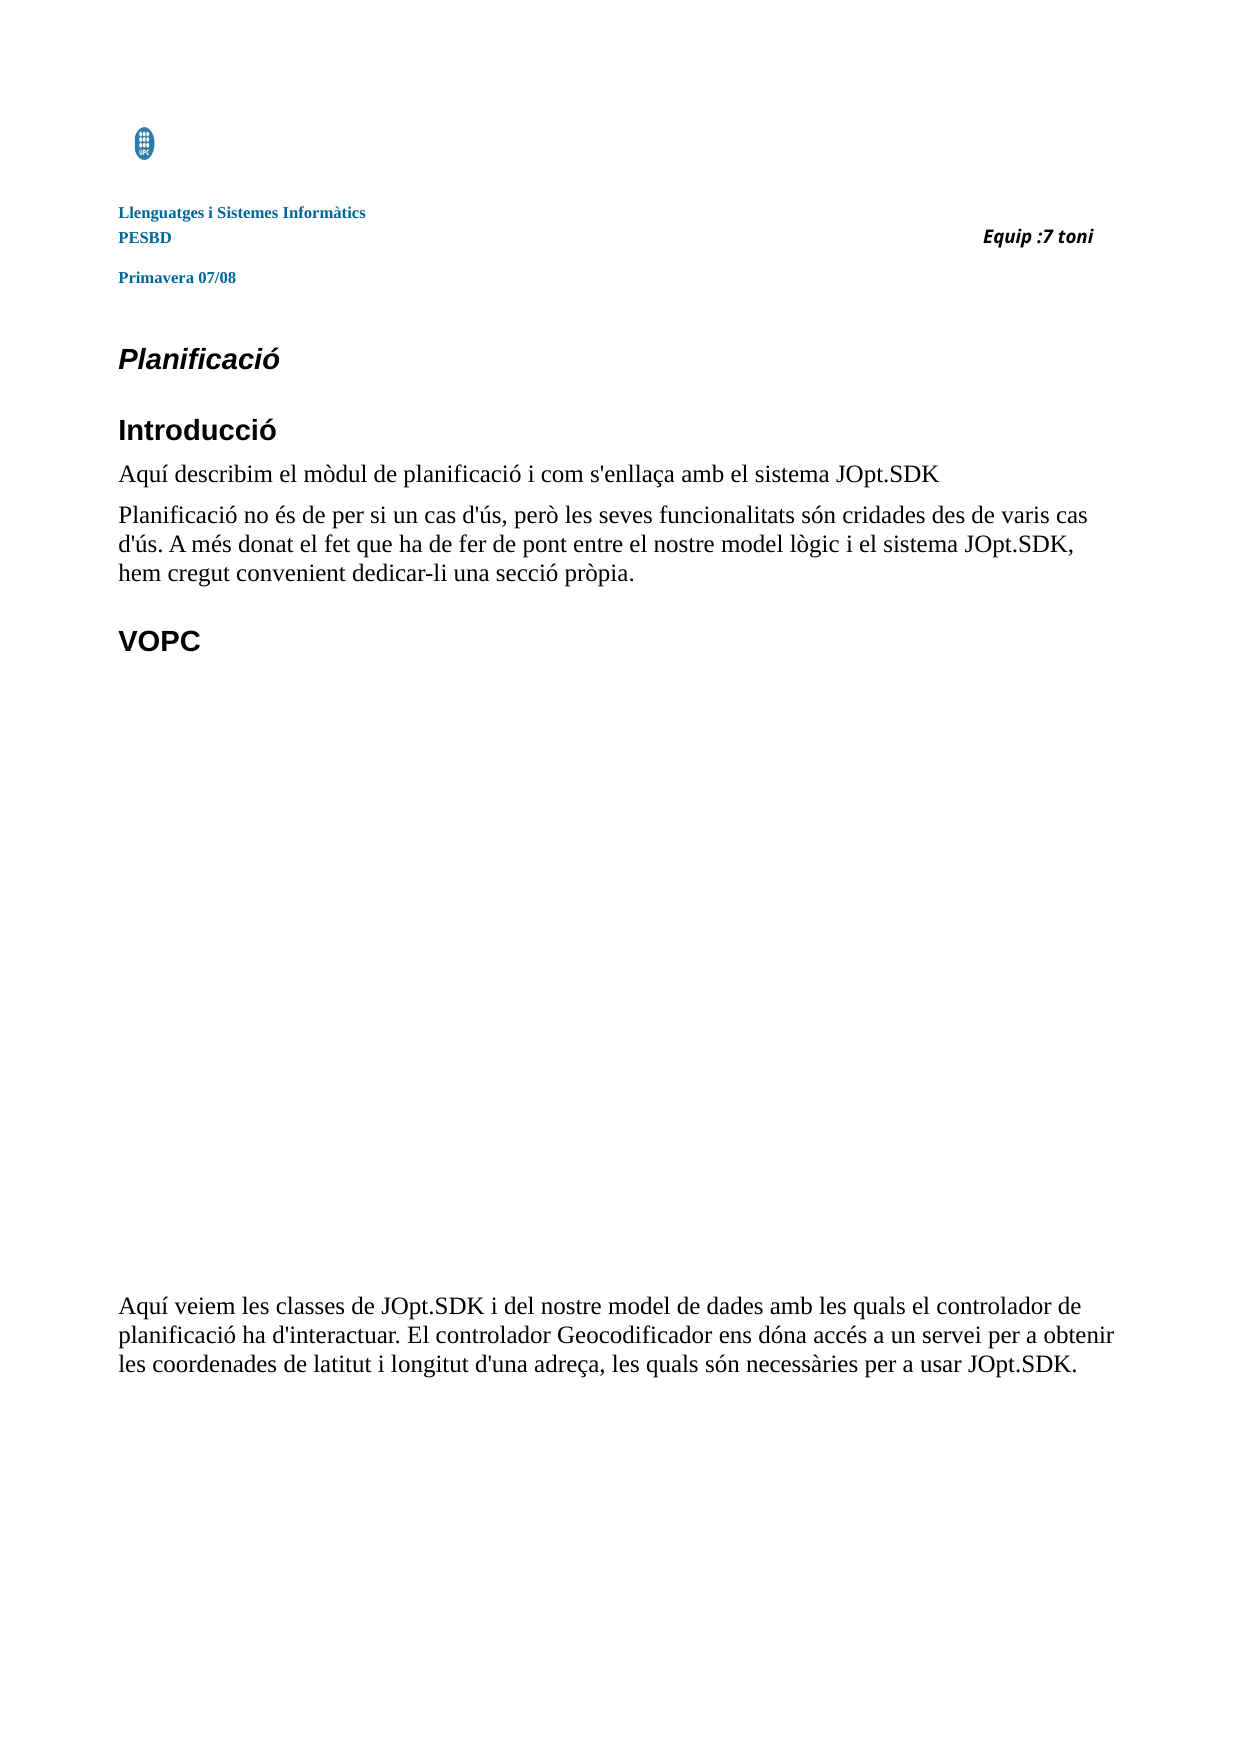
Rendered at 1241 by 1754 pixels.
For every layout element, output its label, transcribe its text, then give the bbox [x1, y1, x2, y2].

text Planificació no és de per si un cas d'ús, però les seves funcionalitats són cridades des de varis cas d'ús. A més donat el fet que ha de fer de pont entre el nostre model lògic i el sistema JOpt.SDK, hem cregut convenient dedicar-li una secció pròpia. [118, 500, 1122, 586]
subtitle Planificació [118, 342, 1122, 375]
subtitle Introducció [118, 413, 1122, 446]
subtitle VOPC [118, 624, 1122, 657]
text Aquí veiem les classes de JOpt.SDK i del nostre model de dades amb les quals el controlador de planificació ha d'interactuar. El controlador Geocodificador ens dóna accés a un servei per a obtenir les coordenades de latitut i longitut d'una adreça, les quals són necessàries per a usar JOpt.SDK. [118, 1291, 1122, 1377]
text Aquí describim el mòdul de planificació i com s'enllaça amb el sistema JOpt.SDK [118, 459, 1122, 488]
